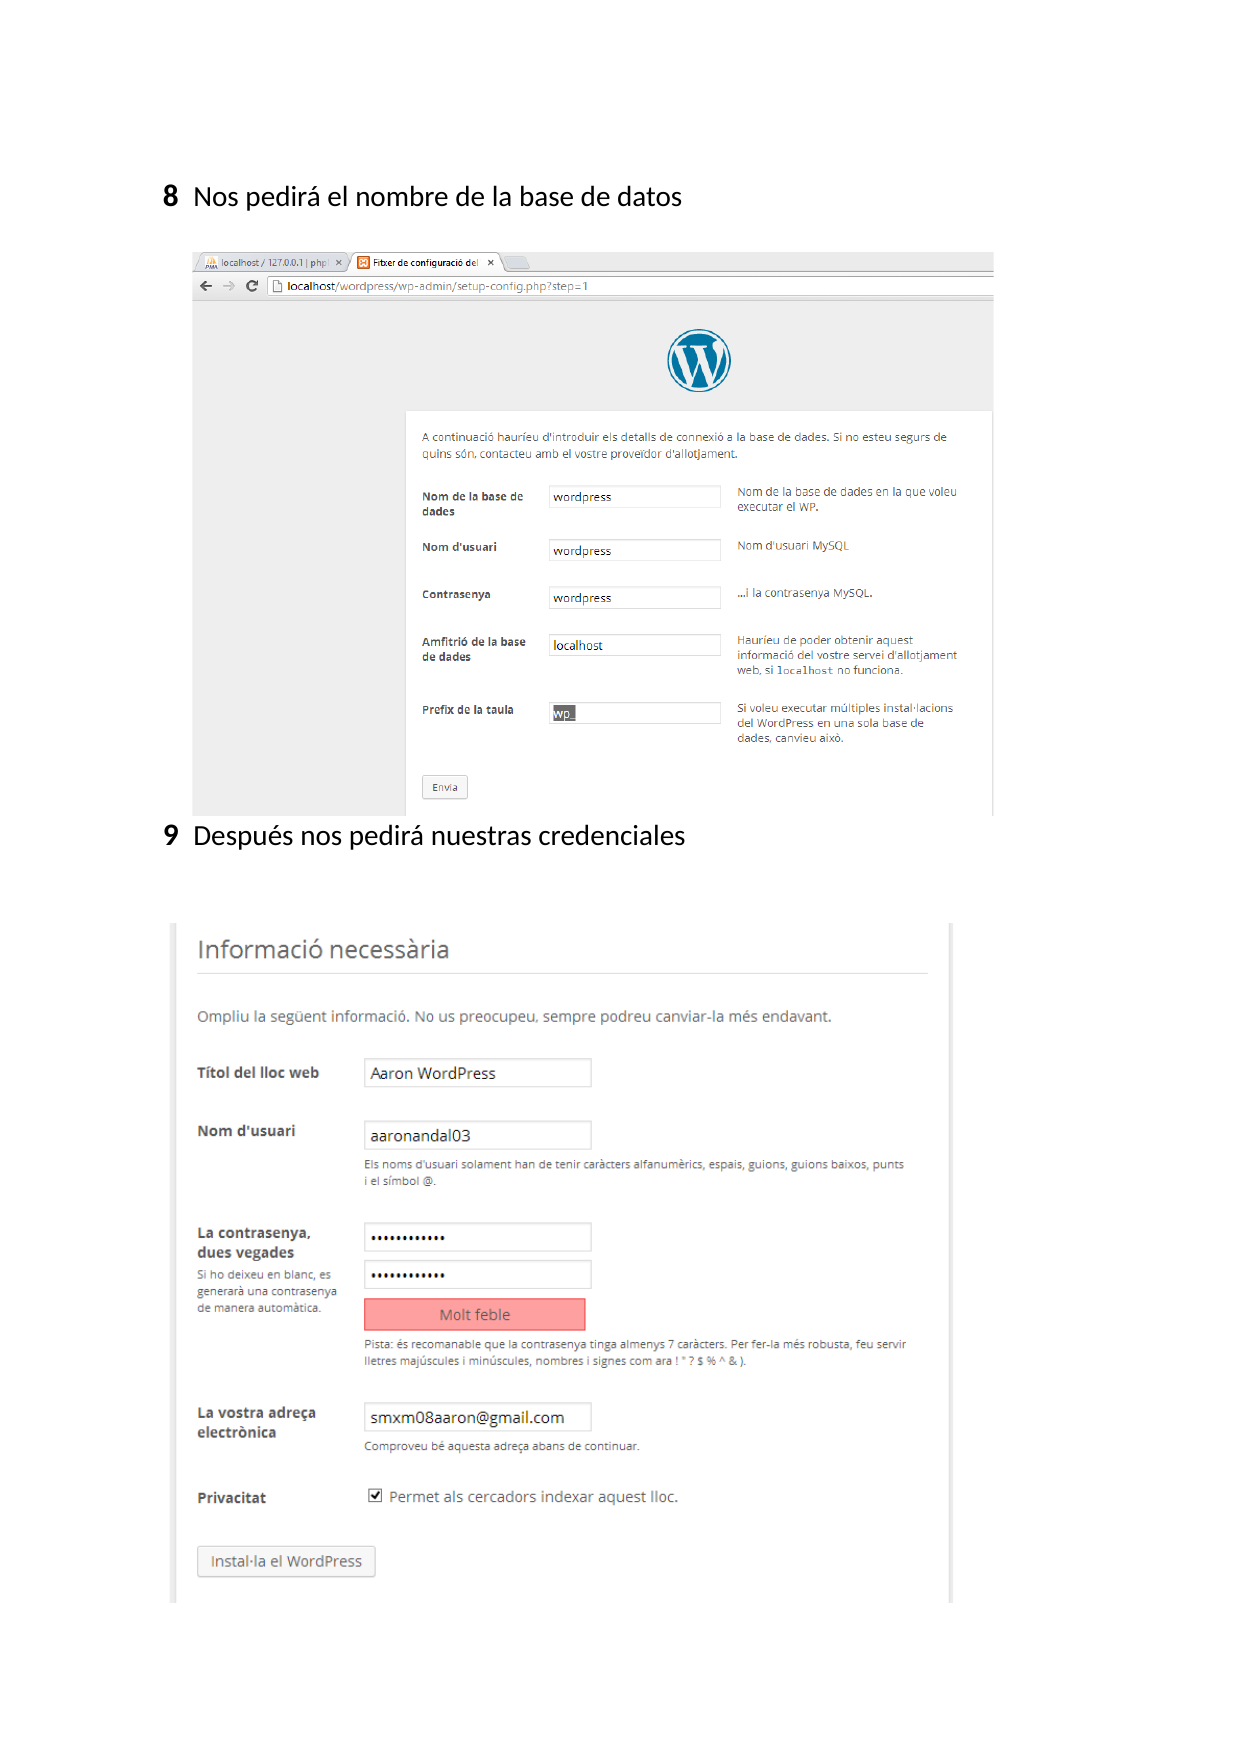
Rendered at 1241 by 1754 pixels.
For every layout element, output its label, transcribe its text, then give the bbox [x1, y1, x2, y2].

picture [169, 923, 954, 1603]
list Después nos pedirá nuestras credenciales [156, 238, 1122, 853]
list Nos pedirá el nombre de la base de datos [156, 176, 1122, 214]
picture [192, 252, 994, 816]
